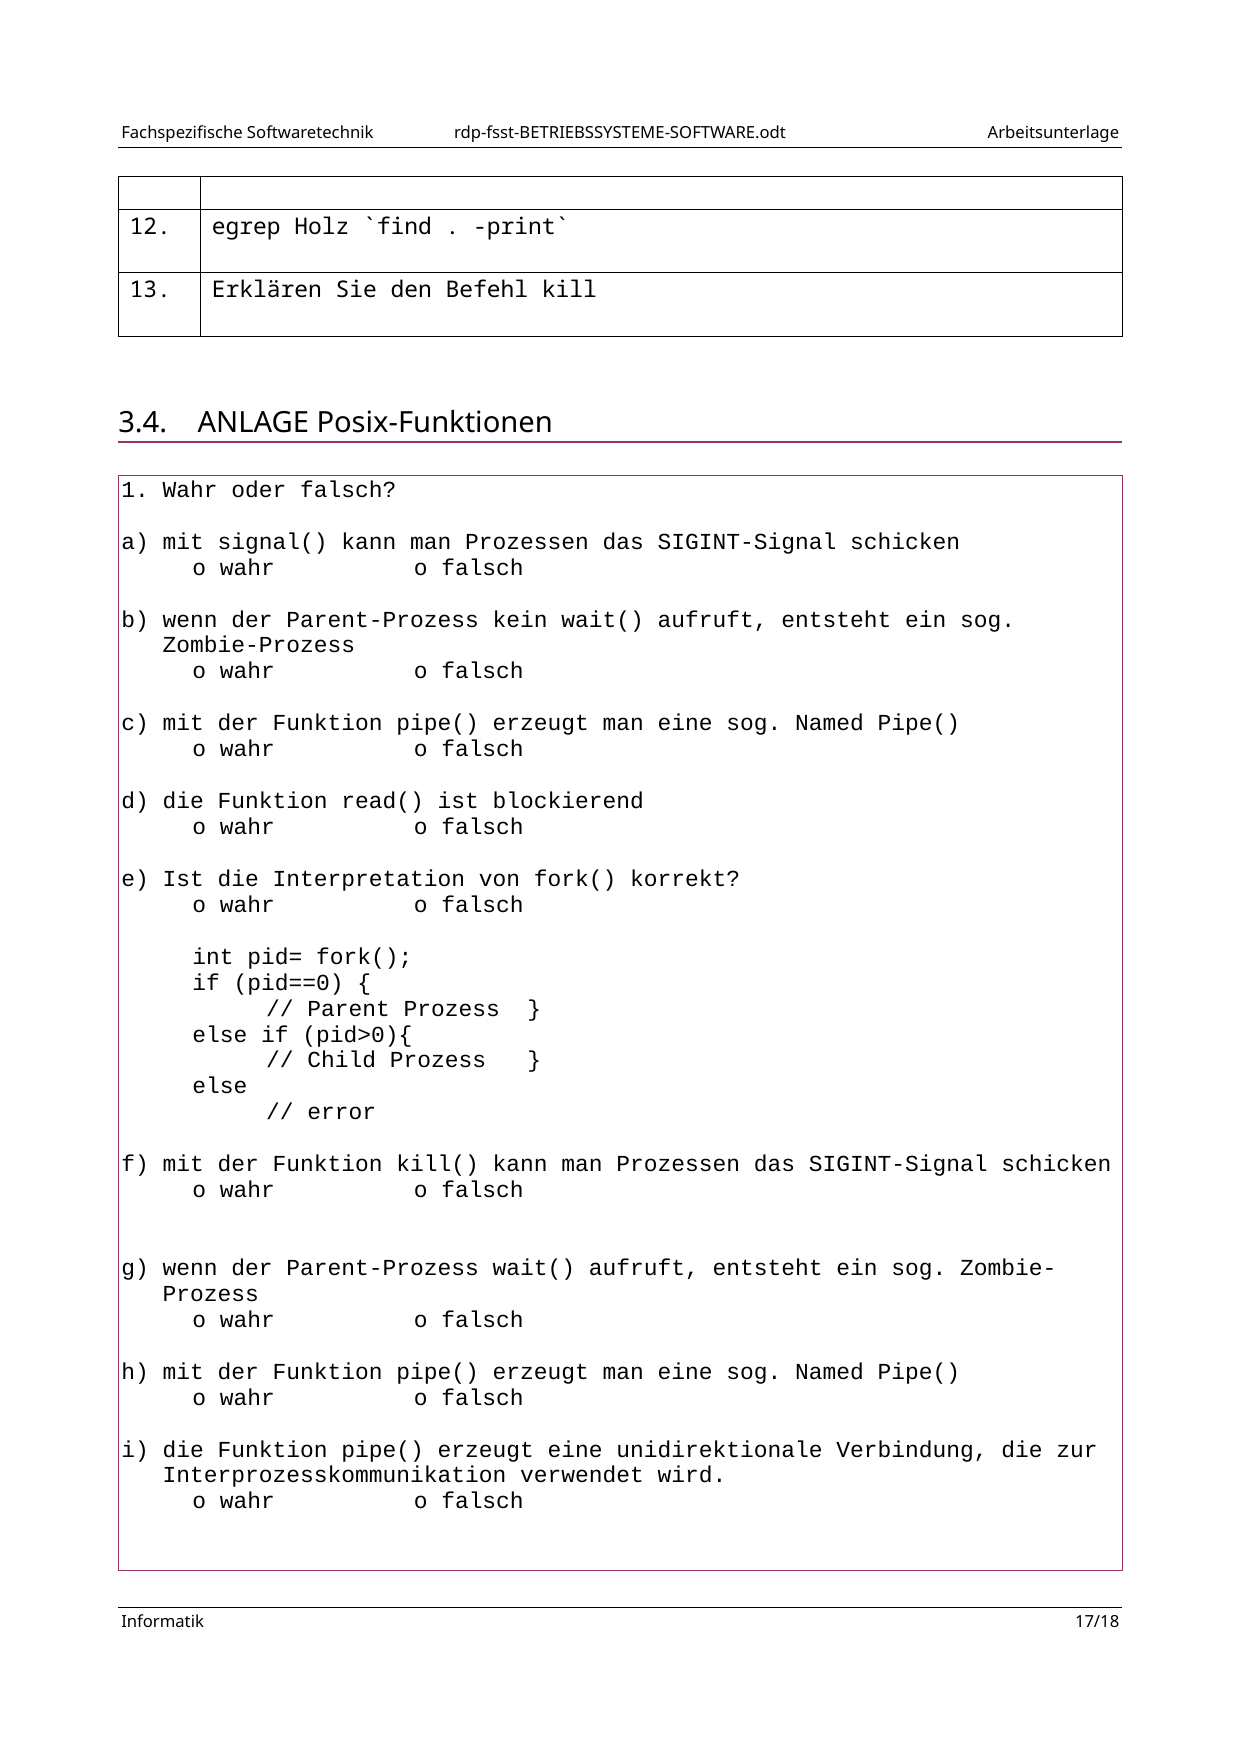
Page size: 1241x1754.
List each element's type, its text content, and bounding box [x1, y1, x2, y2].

table_cell 13. [119, 273, 200, 336]
text else if (pid>0){ [119, 1020, 1122, 1046]
text c) mit der Funktion pipe() erzeugt man eine sog. Named Pipe() [119, 709, 1122, 734]
text e) Ist die Interpretation von fork() korrekt? [119, 864, 1122, 890]
text o wahr o falsch [119, 890, 1122, 916]
table_cell 12. [119, 210, 200, 272]
text o wahr o falsch [119, 657, 1122, 683]
text o wahr o falsch [119, 812, 1122, 838]
subtitle ANLAGE Posix-Funktionen [118, 401, 1122, 441]
text i) die Funktion pipe() erzeugt eine unidirektionale Verbindung, die zur Interprozesskommunikation verwendet wird. [119, 1435, 1122, 1487]
text o wahr o falsch [119, 1383, 1122, 1409]
text f) mit der Funktion kill() kann man Prozessen das SIGINT-Signal schicken [119, 1149, 1122, 1176]
text b) wenn der Parent-Prozess kein wait() aufruft, entsteht ein sog. Zombie-Prozess [119, 605, 1122, 657]
text o wahr o falsch [119, 553, 1122, 579]
text o wahr o falsch [119, 1176, 1122, 1201]
text o wahr o falsch [119, 734, 1122, 761]
text // Child Prozess } [119, 1046, 1122, 1072]
text // error [119, 1098, 1122, 1124]
text h) mit der Funktion pipe() erzeugt man eine sog. Named Pipe() [119, 1357, 1122, 1383]
table_cell [201, 177, 1122, 208]
table_cell [119, 177, 200, 208]
text int pid= fork(); [119, 942, 1122, 968]
table_cell Erklären Sie den Befehl kill [201, 273, 1122, 336]
table_cell egrep Holz `find . -print` [201, 210, 1122, 272]
text a) mit signal() kann man Prozessen das SIGINT-Signal schicken [119, 527, 1122, 553]
text else [119, 1072, 1122, 1098]
text o wahr o falsch [119, 1305, 1122, 1331]
text // Parent Prozess } [119, 994, 1122, 1020]
text if (pid==0) { [119, 968, 1122, 994]
text g) wenn der Parent-Prozess wait() aufruft, entsteht ein sog. Zombie- Prozess [119, 1253, 1122, 1305]
text o wahr o falsch [119, 1487, 1122, 1513]
text 1. Wahr oder falsch? [119, 476, 1122, 501]
text d) die Funktion read() ist blockierend [119, 786, 1122, 812]
